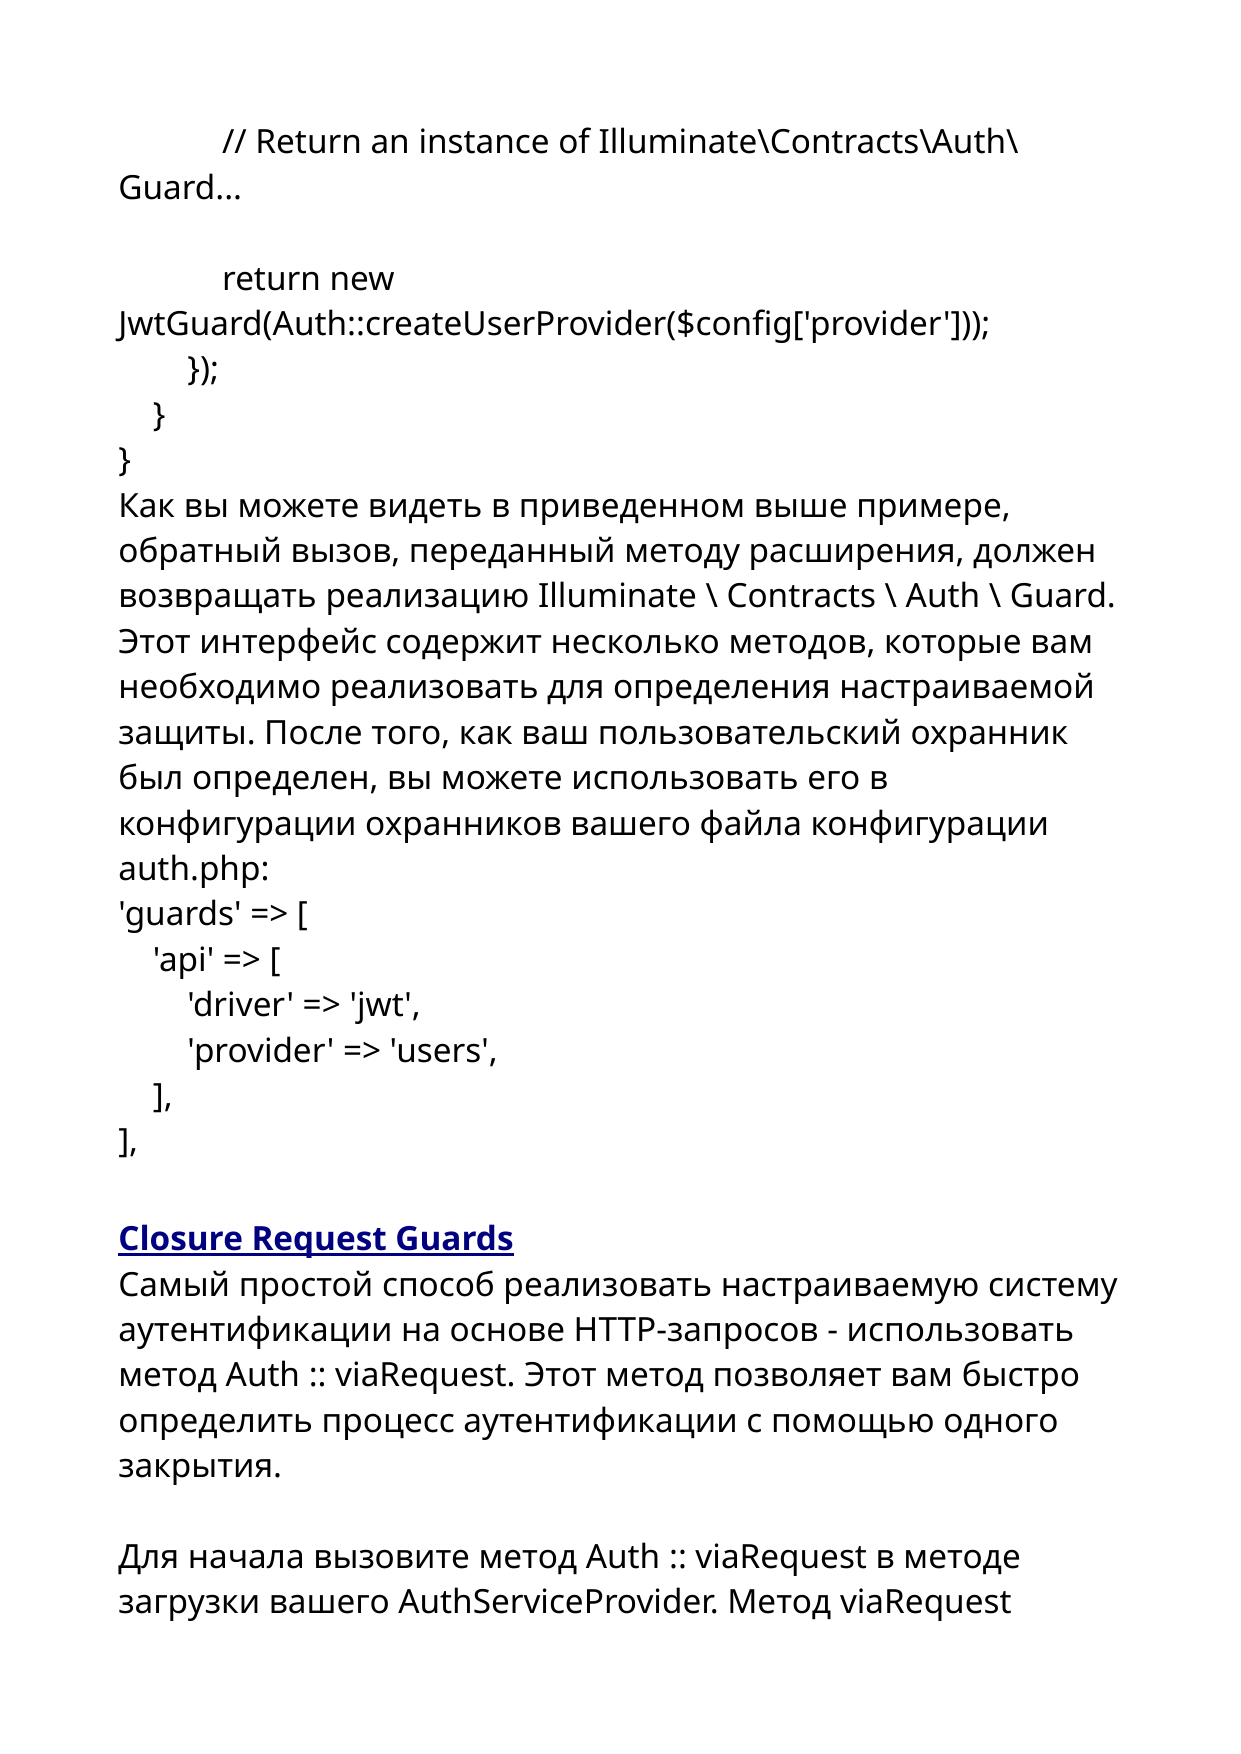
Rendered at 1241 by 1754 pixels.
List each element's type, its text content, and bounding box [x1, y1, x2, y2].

text } [118, 436, 1122, 481]
text 'guards' => [ [118, 890, 1122, 936]
text Как вы можете видеть в приведенном выше примере, обратный вызов, переданный методу расширения, должен возвращать реализацию Illuminate \ Contracts \ Auth \ Guard. Этот интерфейс содержит несколько методов, которые вам необходимо реализовать для определения настраиваемой защиты. После того, как ваш пользовательский охранник был определен, вы можете использовать его в конфигурации охранников вашего файла конфигурации auth.php: [118, 481, 1122, 890]
text return new JwtGuard(Auth::createUserProvider($config['provider'])); [118, 254, 1122, 345]
text 'driver' => 'jwt', [118, 981, 1122, 1026]
text }); [118, 345, 1122, 391]
text } [118, 391, 1122, 436]
text ], [118, 1117, 1122, 1163]
text Самый простой способ реализовать настраиваемую систему аутентификации на основе HTTP-запросов - использовать метод Auth :: viaRequest. Этот метод позволяет вам быстро определить процесс аутентификации с помощью одного закрытия. Для начала вызовите метод Auth :: viaRequest в методе загрузки вашего AuthServiceProvider. Метод viaRequest [118, 1260, 1122, 1624]
text ], [118, 1072, 1122, 1117]
text 'provider' => 'users', [118, 1026, 1122, 1072]
text 'api' => [ [118, 936, 1122, 981]
subtitle Closure Request Guards [118, 1215, 1122, 1260]
text // Return an instance of Illuminate\Contracts\Auth\Guard... [118, 118, 1122, 209]
